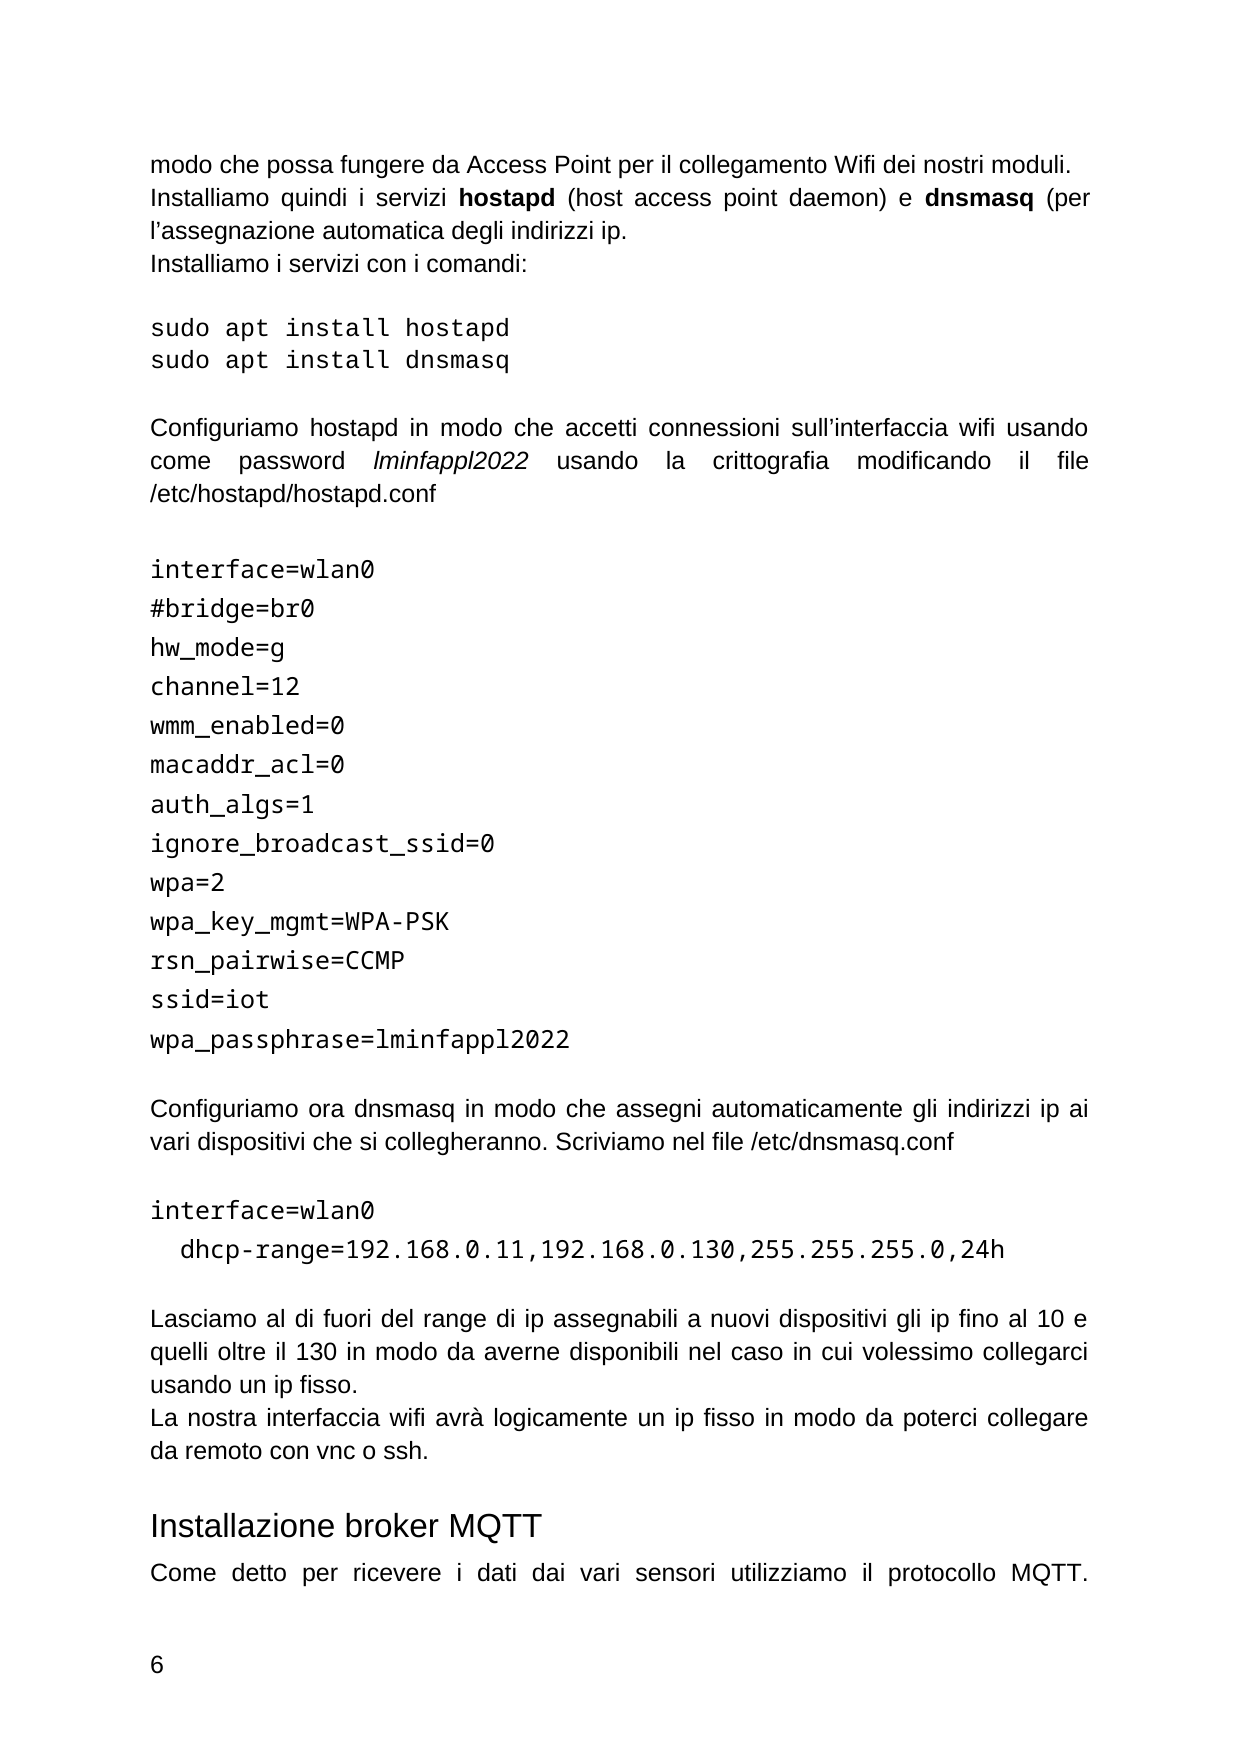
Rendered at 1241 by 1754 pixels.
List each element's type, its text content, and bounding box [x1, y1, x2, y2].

text macaddr_acl=0 [150, 747, 1090, 781]
subtitle Installazione broker MQTT [150, 1507, 1090, 1545]
text auth_algs=1 [150, 786, 1090, 820]
text Configuriamo hostapd in modo che accetti connessioni sull’interfaccia wifi usando come password lminfappl2022 usando la crittografia modificando il file /etc/hostapd/hostapd.conf [150, 413, 1090, 508]
text sudo apt install dnsmasq [150, 348, 1090, 376]
text interface=wlan0 [150, 551, 1090, 585]
text Lasciamo al di fuori del range di ip assegnabili a nuovi dispositivi gli ip fino al 10 e quelli oltre il 130 in modo da averne disponibili nel caso in cui volessimo collegarci usando un ip fisso. [150, 1304, 1090, 1399]
text Configuriamo ora dnsmasq in modo che assegni automaticamente gli indirizzi ip ai vari dispositivi che si collegheranno. Scriviamo nel file /etc/dnsmasq.conf [150, 1093, 1090, 1155]
text dhcp-range=192.168.0.11,192.168.0.130,255.255.255.0,24h [150, 1232, 1090, 1266]
text sudo apt install hostapd [150, 315, 1090, 343]
text La nostra interfaccia wifi avrà logicamente un ip fisso in modo da poterci collegare da remoto con vnc o ssh. [150, 1403, 1090, 1465]
text channel=12 [150, 669, 1090, 703]
text rsn_pairwise=CCMP [150, 943, 1090, 977]
text wpa_passphrase=lminfappl2022 [150, 1021, 1090, 1055]
text wpa=2 [150, 865, 1090, 899]
text Installiamo i servizi con i comandi: [150, 249, 1090, 278]
text hw_mode=g [150, 630, 1090, 664]
text wpa_key_mgmt=WPA-PSK [150, 904, 1090, 938]
text #bridge=br0 [150, 591, 1090, 624]
text ssid=iot [150, 982, 1090, 1016]
text modo che possa fungere da Access Point per il collegamento Wifi dei nostri moduli. [150, 150, 1090, 179]
text Come detto per ricevere i dati dai vari sensori utilizziamo il protocollo MQTT. [150, 1557, 1090, 1586]
text Installiamo quindi i servizi hostapd (host access point daemon) e dnsmasq (per l’assegnazione automatica degli indirizzi ip. [150, 183, 1090, 245]
text ignore_broadcast_ssid=0 [150, 826, 1090, 859]
text interface=wlan0 [150, 1193, 1090, 1227]
text wmm_enabled=0 [150, 708, 1090, 742]
